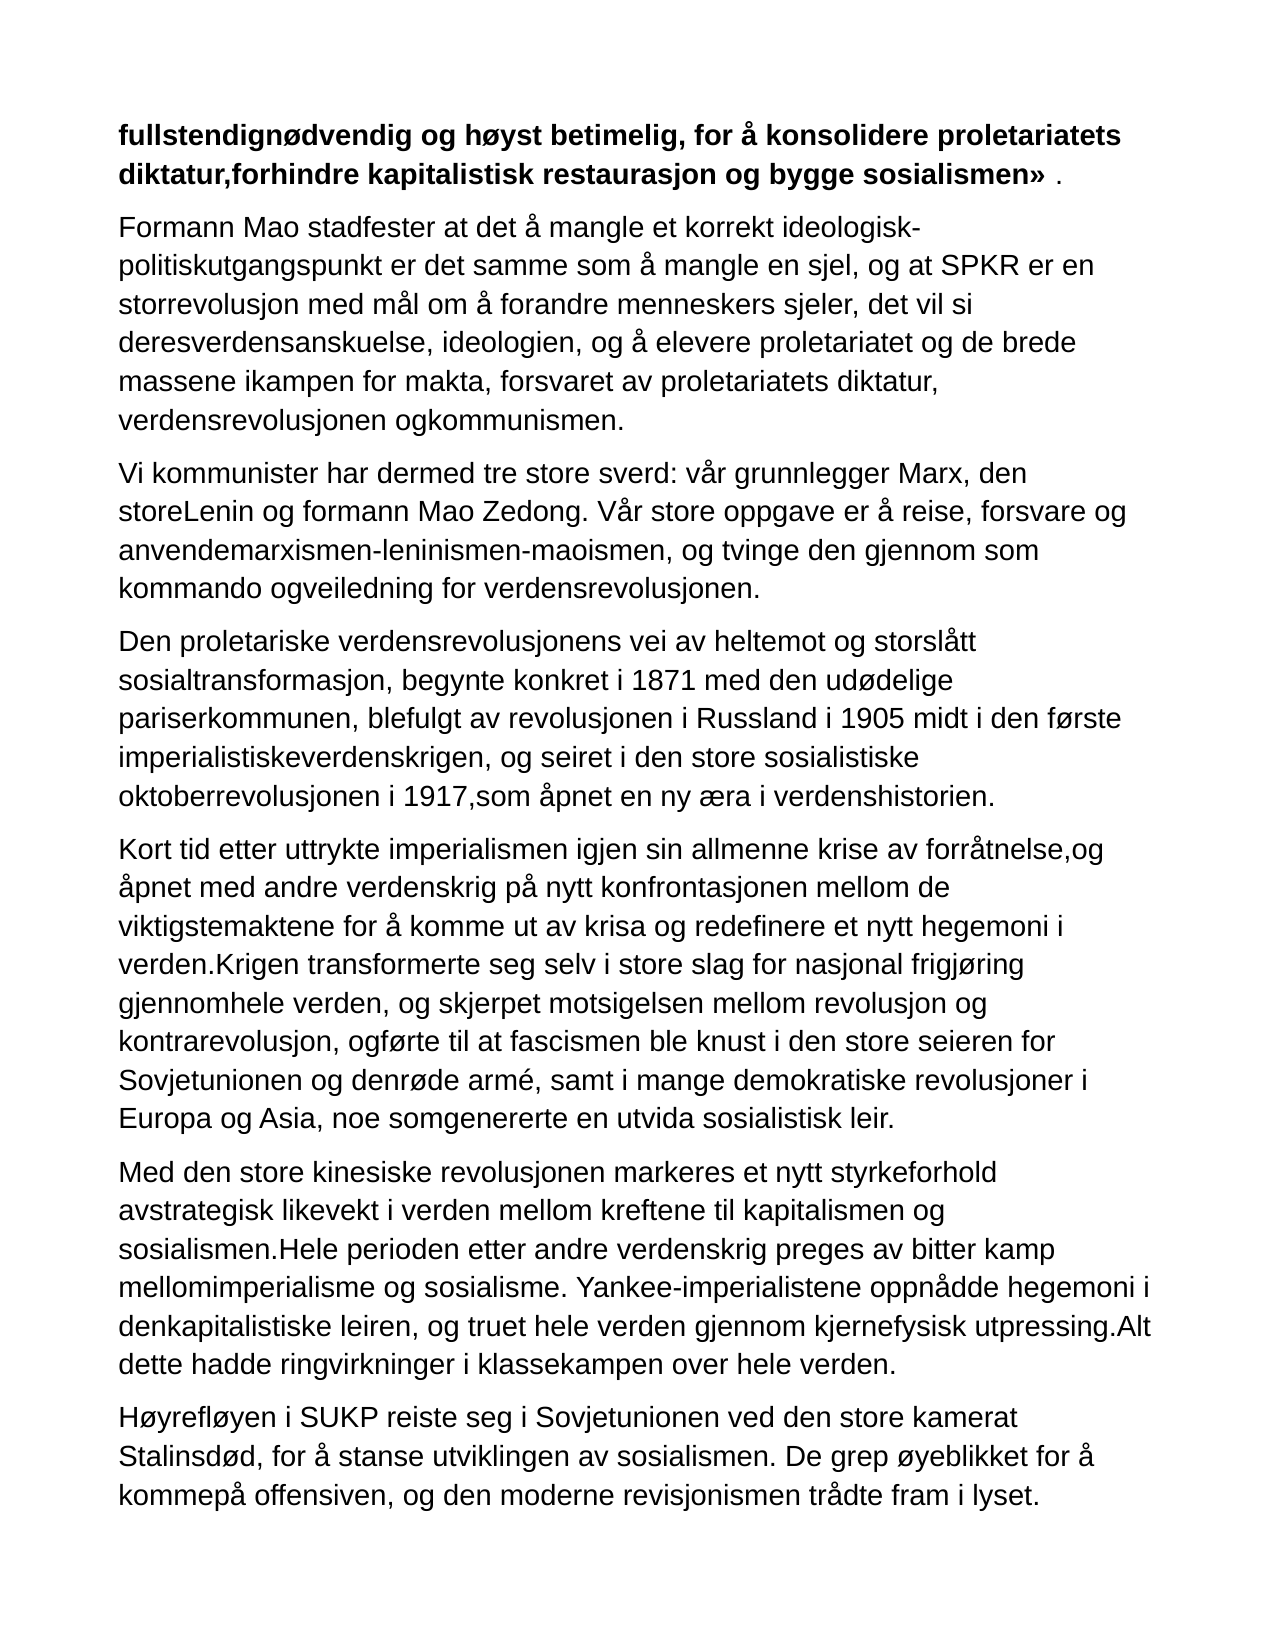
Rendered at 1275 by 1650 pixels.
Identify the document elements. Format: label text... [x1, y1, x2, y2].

text Vi kommunister har dermed tre store sverd: vår grunnlegger Marx, den storeLenin og formann Mao Zedong. Vår store oppgave er å reise, forsvare og anvendemarxismen-leninismen-maoismen, og tvinge den gjennom som kommando ogveiledning for verdensrevolusjonen. [118, 456, 1157, 605]
text fullstendignødvendig og høyst betimelig, for å konsolidere proletariatets diktatur,forhindre kapitalistisk restaurasjon og bygge sosialismen» . [118, 118, 1157, 190]
text Med den store kinesiske revolusjonen markeres et nytt styrkeforhold avstrategisk likevekt i verden mellom kreftene til kapitalismen og sosialismen.Hele perioden etter andre verdenskrig preges av bitter kamp mellomimperialisme og sosialisme. Yankee-imperialistene oppnådde hegemoni i denkapitalistiske leiren, og truet hele verden gjennom kjernefysisk utpressing.Alt dette hadde ringvirkninger i klassekampen over hele verden. [118, 1154, 1157, 1381]
text Høyrefløyen i SUKP reiste seg i Sovjetunionen ved den store kamerat Stalinsdød, for å stanse utviklingen av sosialismen. De grep øyeblikket for å kommepå offensiven, og den moderne revisjonismen trådte fram i lyset. [118, 1400, 1157, 1511]
text Kort tid etter uttrykte imperialismen igjen sin allmenne krise av forråtnelse,og åpnet med andre verdenskrig på nytt konfrontasjonen mellom de viktigstemaktene for å komme ut av krisa og redefinere et nytt hegemoni i verden.Krigen transformerte seg selv i store slag for nasjonal frigjøring gjennomhele verden, og skjerpet motsigelsen mellom revolusjon og kontrarevolusjon, ogførte til at fascismen ble knust i den store seieren for Sovjetunionen og denrøde armé, samt i mange demokratiske revolusjoner i Europa og Asia, noe somgenererte en utvida sosialistisk leir. [118, 832, 1157, 1135]
text Formann Mao stadfester at det å mangle et korrekt ideologisk-politiskutgangspunkt er det samme som å mangle en sjel, og at SPKR er en storrevolusjon med mål om å forandre menneskers sjeler, det vil si deresverdensanskuelse, ideologien, og å elevere proletariatet og de brede massene ikampen for makta, forsvaret av proletariatets diktatur, verdensrevolusjonen ogkommunismen. [118, 210, 1157, 436]
text Den proletariske verdensrevolusjonens vei av heltemot og storslått sosialtransformasjon, begynte konkret i 1871 med den udødelige pariserkommunen, blefulgt av revolusjonen i Russland i 1905 midt i den første imperialistiskeverdenskrigen, og seiret i den store sosialistiske oktoberrevolusjonen i 1917,som åpnet en ny æra i verdenshistorien. [118, 624, 1157, 812]
